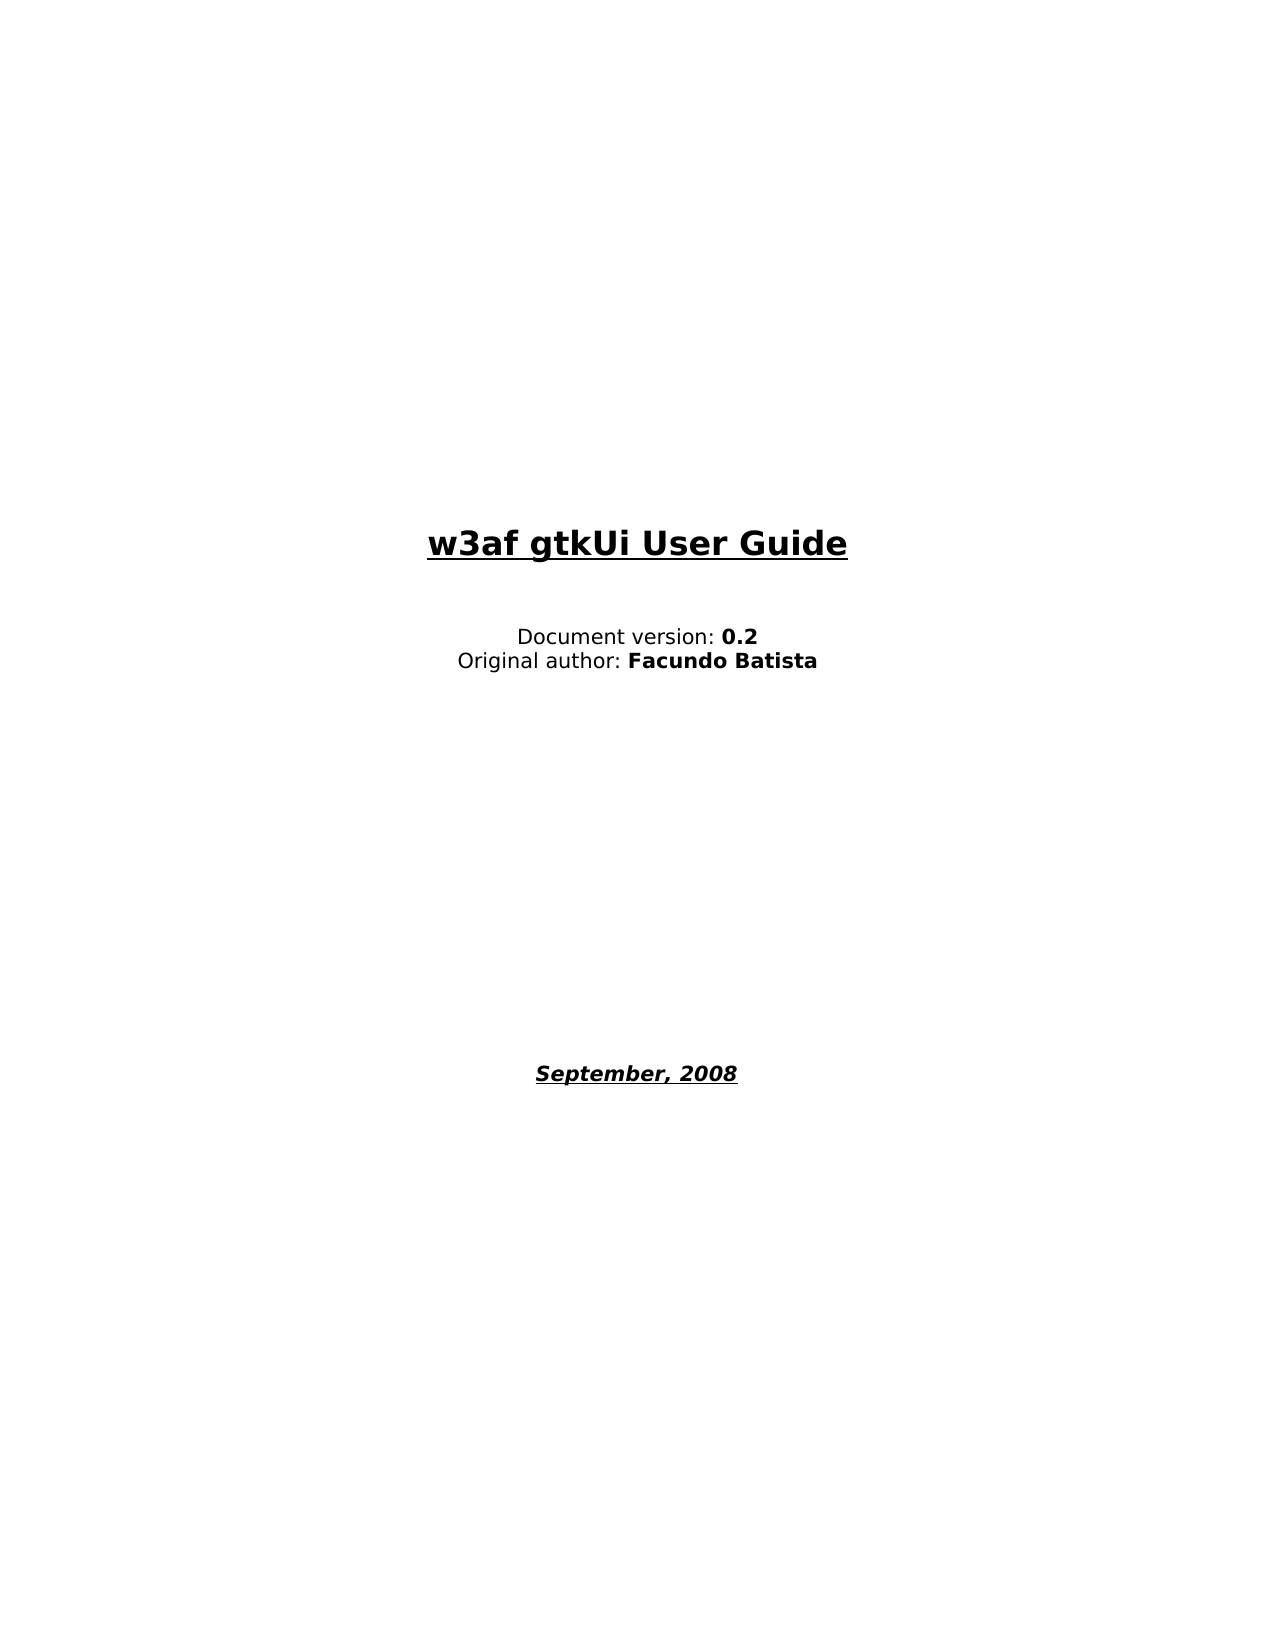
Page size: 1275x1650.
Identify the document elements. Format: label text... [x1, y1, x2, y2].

text Document version: 0.2 [118, 625, 1157, 649]
text Original author: Facundo Batista [118, 649, 1157, 673]
subtitle w3af gtkUi User Guide [118, 525, 1157, 564]
text September, 2008 [118, 1062, 1157, 1086]
